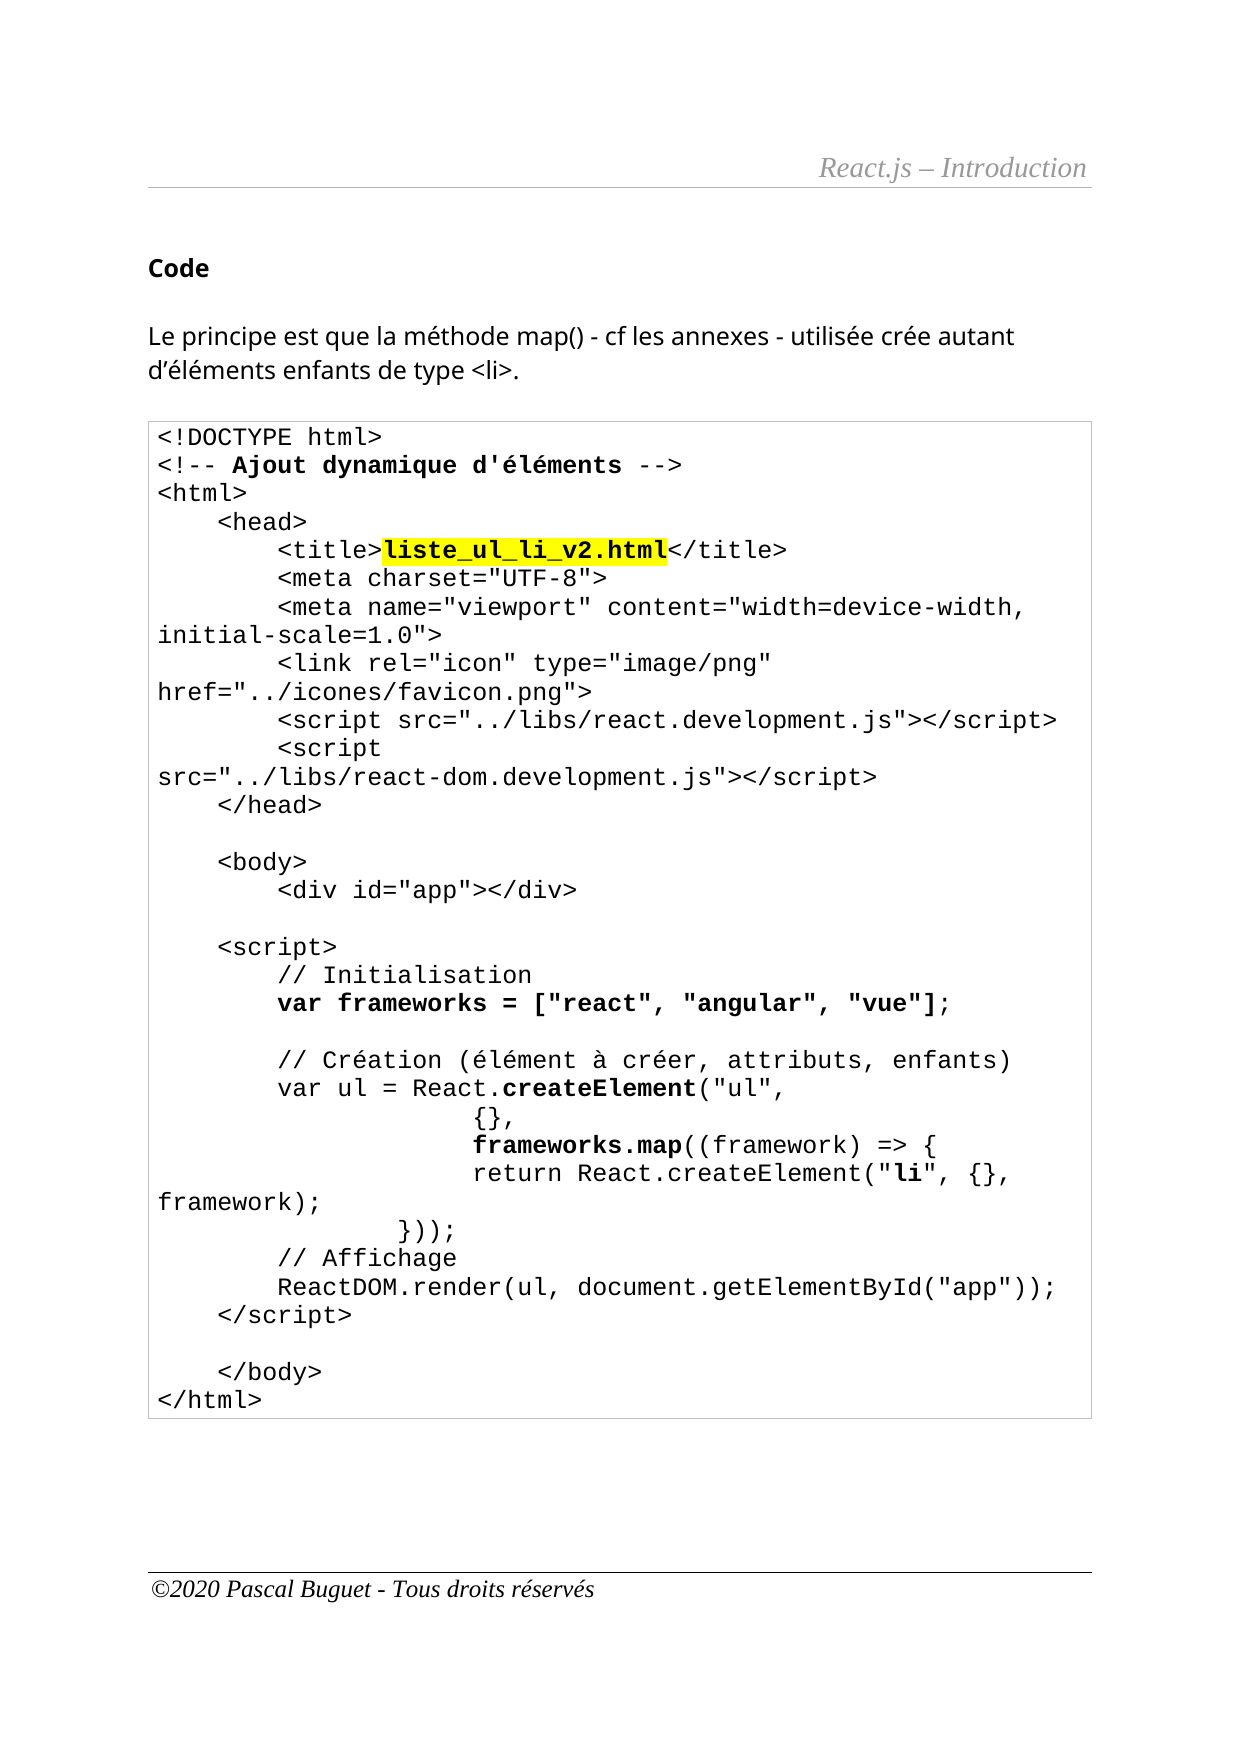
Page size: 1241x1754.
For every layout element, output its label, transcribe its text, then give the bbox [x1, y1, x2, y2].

text Le principe est que la méthode map() - cf les annexes - utilisée crée autant d’éléments enfants de type <li>. [148, 319, 1092, 387]
text <!-- Ajout dynamique d'éléments --> [149, 449, 1091, 478]
text frameworks.map((framework) => { [149, 1129, 1091, 1158]
text ReactDOM.render(ul, document.getElementById("app")); [149, 1271, 1091, 1299]
text </script> [149, 1299, 1091, 1331]
text {}, [149, 1101, 1091, 1129]
text <title>liste_ul_li_v2.html</title> [149, 534, 1091, 563]
text <script src="../libs/react-dom.development.js"></script> [149, 733, 1091, 789]
text Code [148, 251, 1092, 285]
text <script src="../libs/react.development.js"></script> [149, 704, 1091, 733]
text <html> [149, 478, 1091, 506]
text <meta charset="UTF-8"> [149, 563, 1091, 591]
text <div id="app"></div> [149, 874, 1091, 906]
text <head> [149, 506, 1091, 534]
text return React.createElement("li", {}, framework); [149, 1158, 1091, 1214]
text <meta name="viewport" content="width=device-width, initial-scale=1.0"> [149, 591, 1091, 648]
text </body> [149, 1356, 1091, 1384]
text })); [149, 1214, 1091, 1243]
text // Affichage [149, 1243, 1091, 1271]
text // Initialisation [149, 959, 1091, 988]
text </head> [149, 789, 1091, 821]
text // Création (élément à créer, attributs, enfants) [149, 1044, 1091, 1073]
text </html> [149, 1384, 1091, 1418]
text <script> [149, 931, 1091, 959]
text var frameworks = ["react", "angular", "vue"]; [149, 988, 1091, 1019]
text <!DOCTYPE html> [149, 422, 1091, 449]
text <link rel="icon" type="image/png" href="../icones/favicon.png"> [149, 648, 1091, 704]
text <body> [149, 846, 1091, 874]
text var ul = React.createElement("ul", [149, 1073, 1091, 1101]
